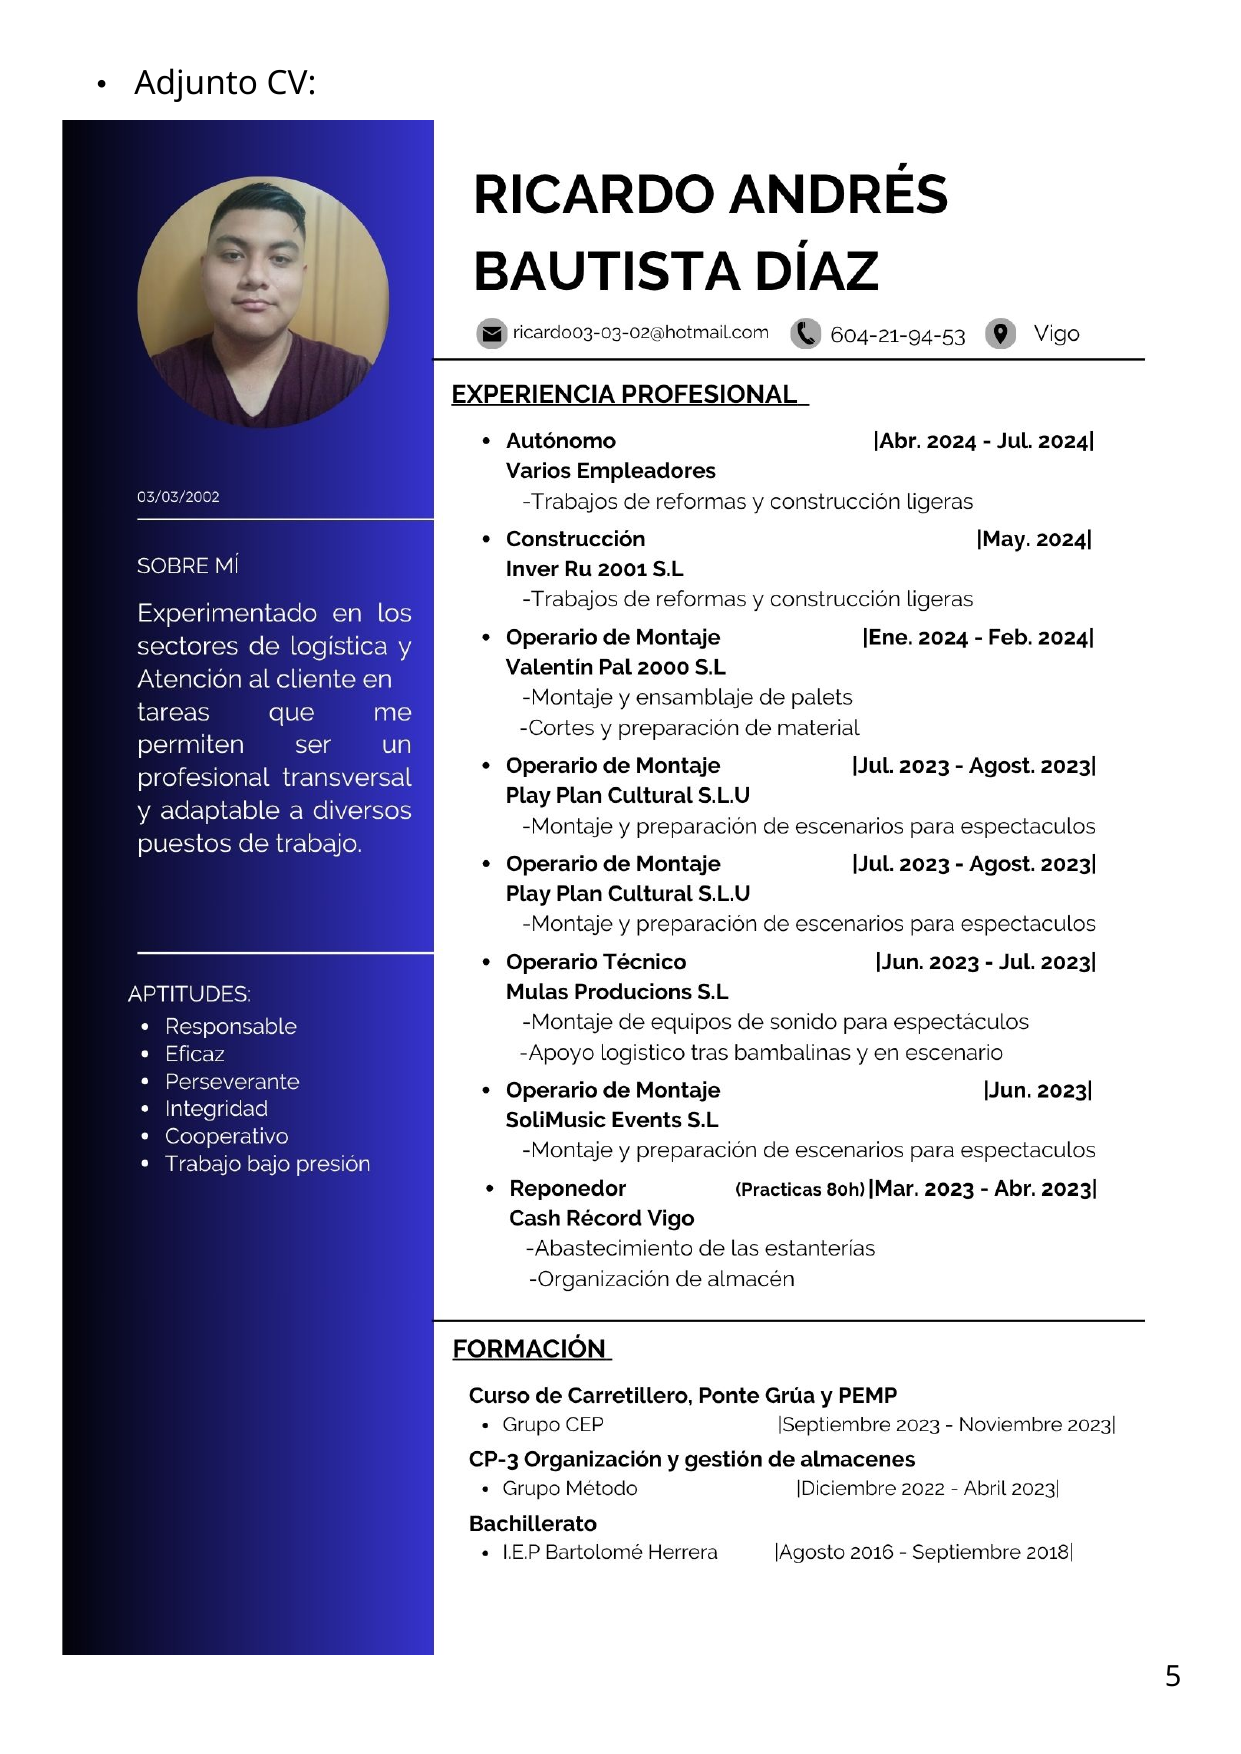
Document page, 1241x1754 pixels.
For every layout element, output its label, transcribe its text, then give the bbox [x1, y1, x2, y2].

list Adjunto CV: [97, 59, 1181, 104]
picture [62, 120, 1147, 1655]
